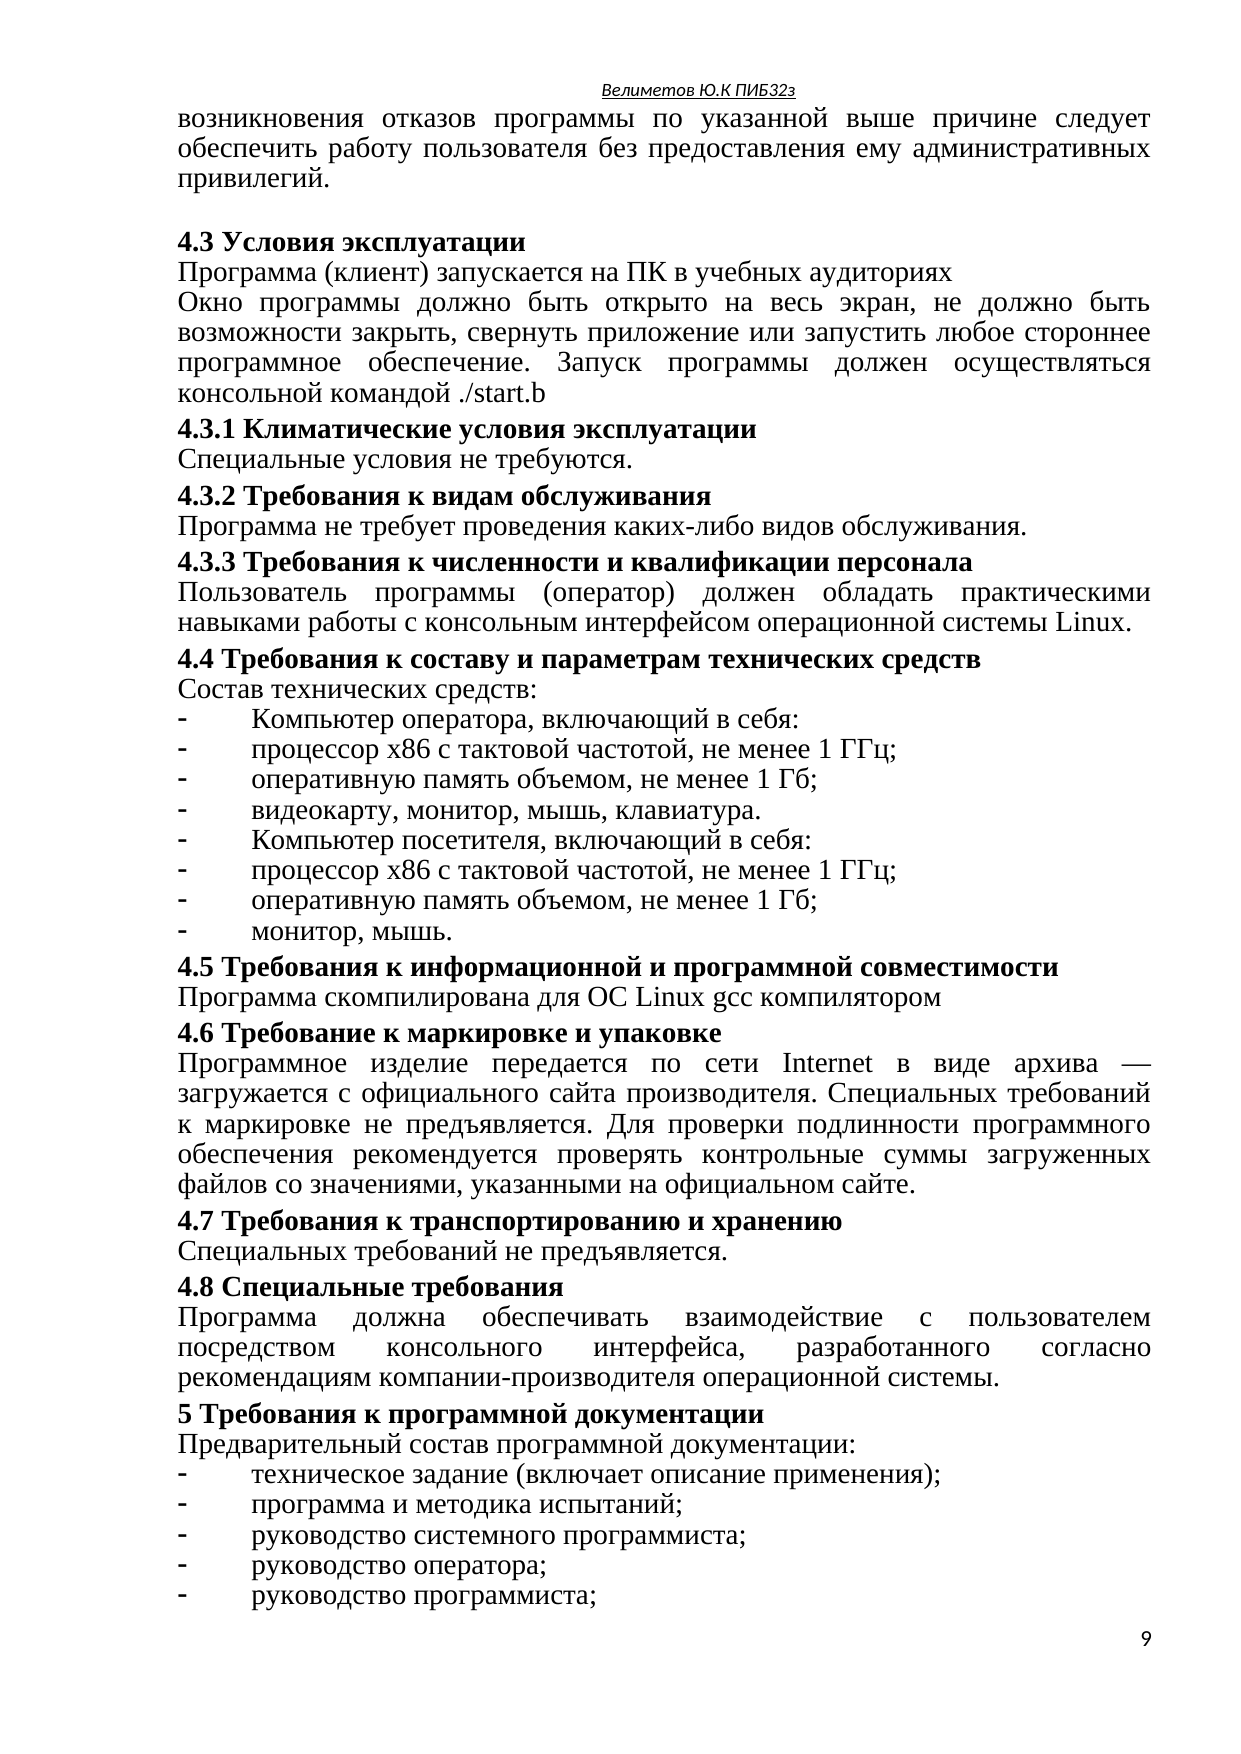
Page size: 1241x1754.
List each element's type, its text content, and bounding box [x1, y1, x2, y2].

text Пользователь программы (оператор) должен обладать практическими навыками работы с консольным интерфейсом операционной системы Linux. [177, 577, 1152, 638]
text Предварительный состав программной документации: [177, 1429, 1152, 1459]
list оперативную память объемом, не менее 1 Гб; [177, 886, 1152, 916]
list техническое задание (включает описание применения); [177, 1459, 1152, 1490]
text 4.6 Требование к маркировке и упаковке [177, 1019, 1152, 1049]
list руководство системного программиста; [177, 1520, 1152, 1550]
list Компьютер оператора, включающий в себя: [177, 704, 1152, 734]
text 4.7 Требования к транспортированию и хранению [177, 1206, 1152, 1236]
text 4.3.2 Требования к видам обслуживания [177, 481, 1152, 511]
text Программа не требует проведения каких-либо видов обслуживания. [177, 511, 1152, 541]
text 4.4 Требования к составу и параметрам технических средств [177, 644, 1152, 674]
text Специальных требований не предъявляется. [177, 1236, 1152, 1266]
list процессор x86 с тактовой частотой, не менее 1 ГГц; [177, 734, 1152, 765]
text возникновения отказов программы по указанной выше причине следует обеспечить работу пользователя без предоставления ему административных привилегий. [177, 103, 1152, 194]
text Специальные условия не требуются. [177, 444, 1152, 475]
list Компьютер посетителя, включающий в себя: [177, 825, 1152, 855]
list оперативную память объемом, не менее 1 Гб; [177, 765, 1152, 795]
list руководство программиста; [177, 1580, 1152, 1611]
list процессор x86 с тактовой частотой, не менее 1 ГГц; [177, 855, 1152, 886]
text 4.3.3 Требования к численности и квалификации персонала [177, 547, 1152, 577]
text 4.5 Требования к информационной и программной совместимости [177, 952, 1152, 982]
text Программа должна обеспечивать взаимодействие с пользователем посредством консольного интерфейса, разработанного согласно рекомендациям компании-производителя операционной системы. [177, 1302, 1152, 1393]
text Программа (клиент) запускается на ПК в учебных аудиториях [177, 257, 1152, 287]
text 4.3.1 Климатические условия эксплуатации [177, 414, 1152, 444]
list программа и методика испытаний; [177, 1490, 1152, 1520]
list видеокарту, монитор, мышь, клавиатура. [177, 795, 1152, 825]
text Программа скомпилирована для ОС Linux gcc компилятором [177, 982, 1152, 1012]
text Окно программы должно быть открыто на весь экран, не должно быть возможности закрыть, свернуть приложение или запустить любое стороннее программное обеспечение. Запуск программы должен осуществляться консольной командой ./start.b [177, 287, 1152, 408]
text Состав технических средств: [177, 674, 1152, 704]
text 4.8 Специальные требования [177, 1272, 1152, 1302]
list монитор, мышь. [177, 916, 1152, 946]
text Программное изделие передается по сети Internet в виде архива — загружается с официального сайта производителя. Специальных требований к маркировке не предъявляется. Для проверки подлинности программного обеспечения рекомендуется проверять контрольные суммы загруженных файлов со значениями, указанными на официальном сайте. [177, 1049, 1152, 1200]
list руководство оператора; [177, 1550, 1152, 1580]
text 4.3 Условия эксплуатации [177, 227, 1152, 257]
text 5 Требования к программной документации [177, 1399, 1152, 1429]
